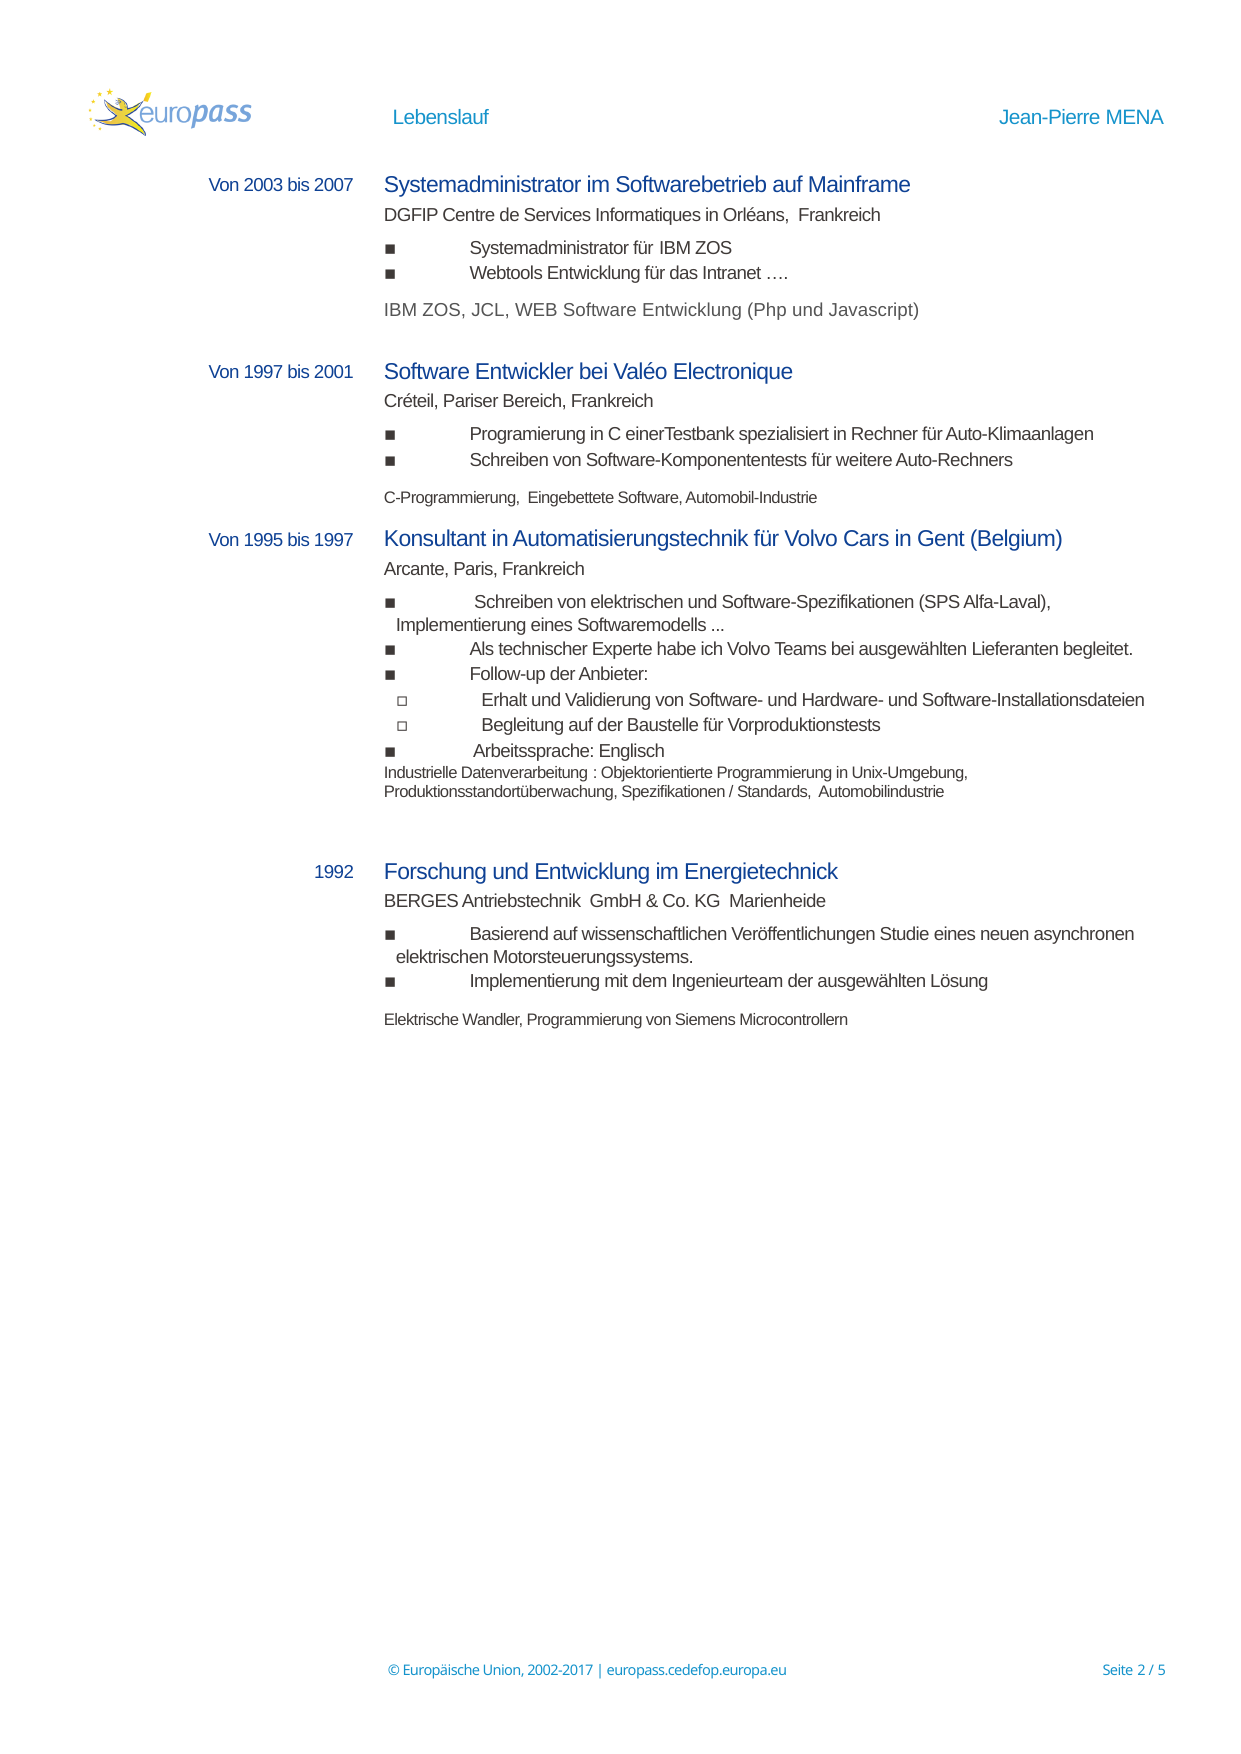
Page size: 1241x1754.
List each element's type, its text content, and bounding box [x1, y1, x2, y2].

table_header Software Entwickler bei Valéo Electronique [384, 358, 1169, 384]
table_cell DGFIP Centre de Services Informatiques in Orléans, Frankreich [384, 198, 1169, 234]
table_cell Arcante, Paris, Frankreich [384, 552, 1169, 588]
table_header Konsultant in Automatisierungstechnik für Volvo Cars in Gent (Belgium) [384, 525, 1169, 552]
table_cell Elektrische Wandler, Programmierung von Siemens Microcontrollern [384, 993, 1169, 1028]
table_cell IBM ZOS, JCL, WEB Software Entwicklung (Php und Javascript) [384, 285, 1169, 320]
table_cell Basierend auf wissenschaftlichen Veröffentlichungen Studie eines neuen asynchronen elektrischen Motorsteuerungssystems. Implementierung mit dem Ingenieurteam der ausgewählten Lösung [384, 921, 1169, 993]
table_header Forschung und Entwicklung im Energietechnick [384, 858, 1169, 884]
table_cell Systemadministrator für IBM ZOS Webtools Entwicklung für das Intranet …. [384, 234, 1169, 285]
table_cell BERGES Antriebstechnik GmbH & Co. KG Marienheide [384, 884, 1169, 921]
table_cell Créteil, Pariser Bereich, Frankreich [384, 384, 1169, 421]
table_header Von 2003 bis 2007 [89, 171, 384, 320]
table_header Systemadministrator im Softwarebetrieb auf Mainframe [384, 171, 1169, 198]
table_header 1992 [89, 858, 384, 1028]
table_cell C-Programmierung, Eingebettete Software, Automobil-Industrie [384, 472, 1169, 507]
table_cell Schreiben von elektrischen und Software-Spezifikationen (SPS Alfa-Laval), Implementierung eines Softwaremodells ... Als technischer Experte habe ich Volvo Teams bei ausgewählten Lieferanten begleitet. Follow-up der Anbieter: Erhalt und Validierung von Software- und Hardware- und Software-Installationsdateien Begleitung auf der Baustelle für Vorproduktionstests Arbeitssprache: Englisch [384, 588, 1169, 763]
table_cell Programierung in C einerTestbank spezialisiert in Rechner für Auto-Klimaanlagen Schreiben von Software-Komponententests für weitere Auto-Rechners [384, 421, 1169, 472]
picture [88, 88, 252, 136]
table_cell Industrielle Datenverarbeitung : Objektorientierte Programmierung in Unix-Umgebung, Produktionsstandortüberwachung, Spezifikationen / Standards, Automobilindustrie [384, 763, 1169, 801]
table_header Von 1995 bis 1997 [89, 525, 384, 801]
table_header Von 1997 bis 2001 [89, 358, 384, 507]
